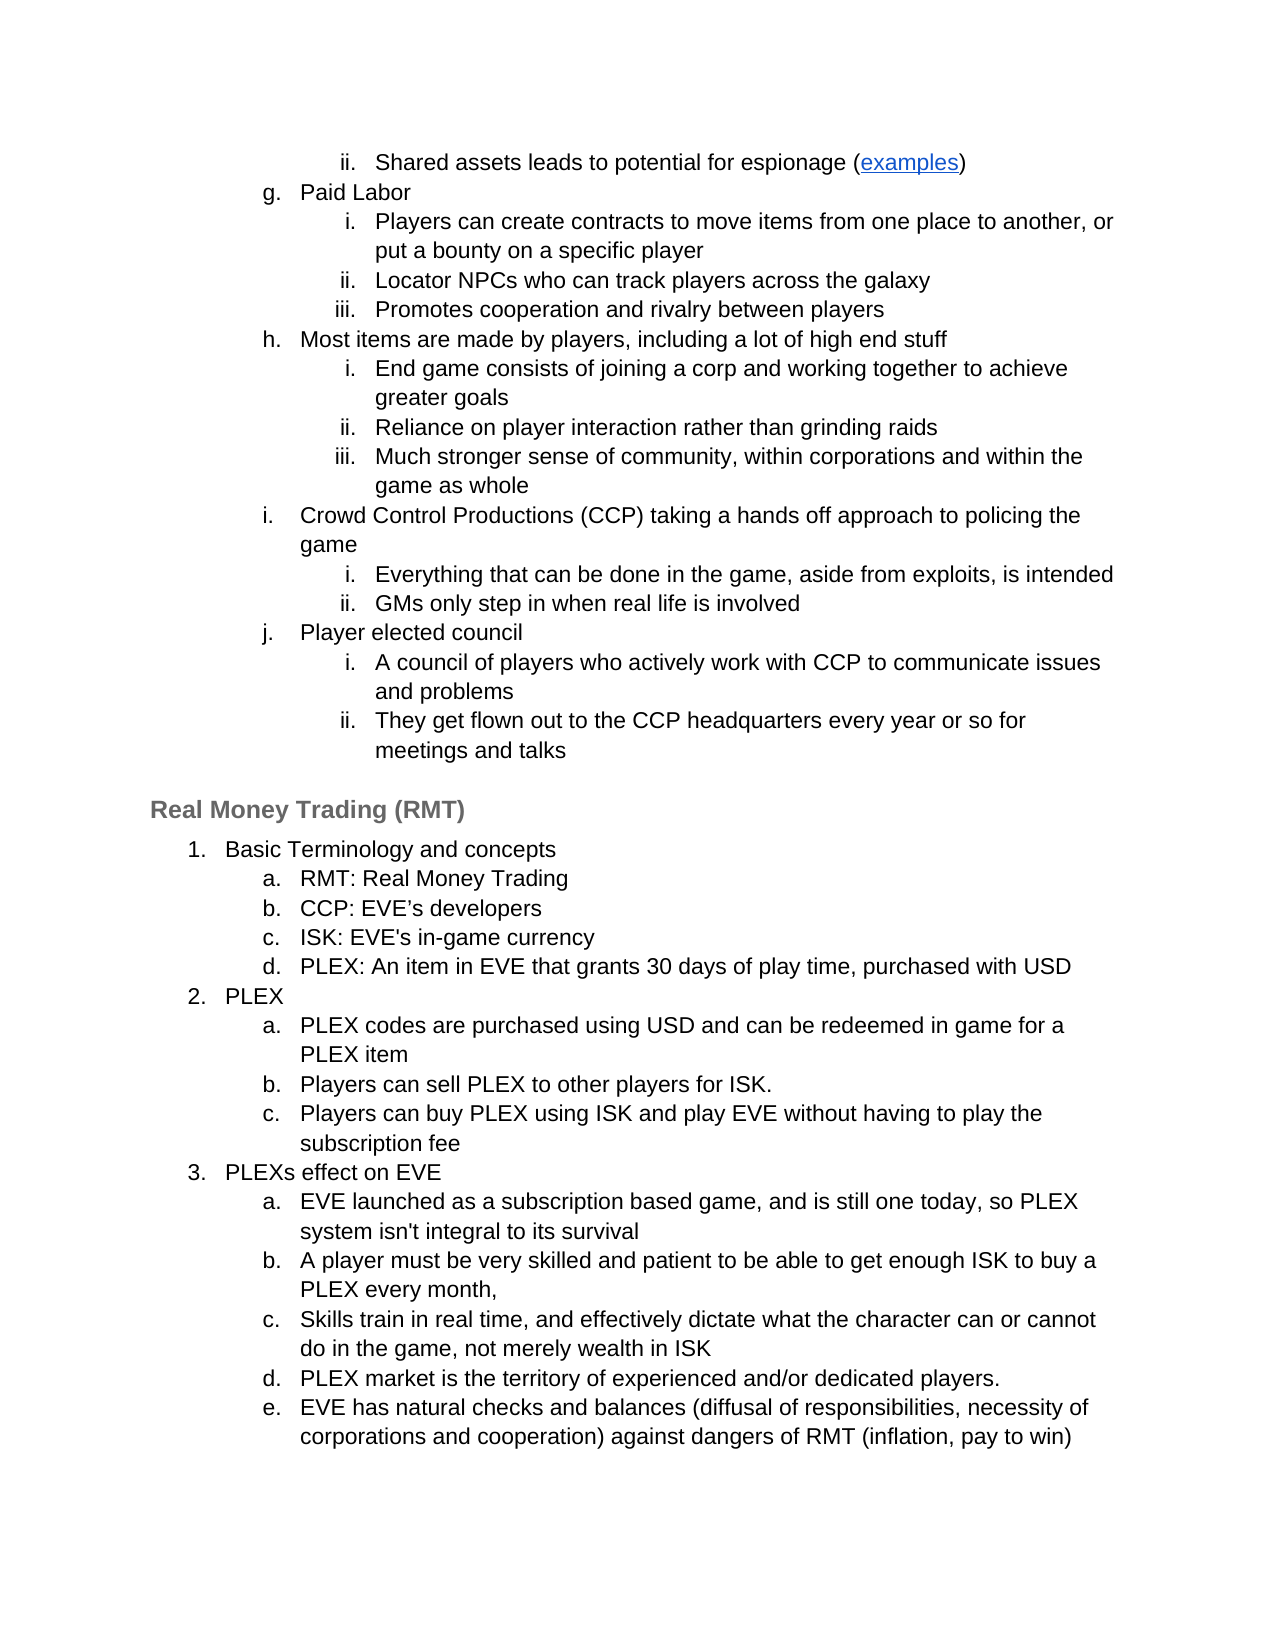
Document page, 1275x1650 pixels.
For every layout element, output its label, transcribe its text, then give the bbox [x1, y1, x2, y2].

list End game consists of joining a corp and working together to achieve greater goals [150, 356, 1125, 411]
subtitle Real Money Trading (RMT) [150, 796, 1125, 824]
list GMs only step in when real life is involved [150, 591, 1125, 616]
list A council of players who actively work with CCP to communicate issues and problems [150, 649, 1125, 704]
list They get flown out to the CCP headquarters every year or so for meetings and talks [150, 708, 1125, 763]
list PLEX [187, 983, 1125, 1009]
list Player elected council [262, 620, 1125, 646]
list Skills train in real time, and effectively dictate what the character can or cannot do in the game, not merely wealth in ISK [262, 1306, 1125, 1361]
list Everything that can be done in the game, aside from exploits, is intended [150, 561, 1125, 587]
list ISK: EVE's in-game currency [262, 924, 1125, 950]
list Shared assets leads to potential for espionage (examples) [150, 150, 1125, 176]
list Locator NPCs who can track players across the galaxy [150, 267, 1125, 293]
list Most items are made by players, including a lot of high end stuff [262, 326, 1125, 352]
list Promotes cooperation and rivalry between players [150, 297, 1125, 322]
list PLEX: An item in EVE that grants 30 days of play time, purchased with USD [262, 954, 1125, 979]
list Paid Labor [262, 179, 1125, 205]
list Players can create contracts to move items from one place to another, or put a bounty on a specific player [150, 209, 1125, 264]
list EVE launched as a subscription based game, and is still one today, so PLEX system isn't integral to its survival [262, 1189, 1125, 1244]
list A player must be very skilled and patient to be able to get enough ISK to buy a PLEX every month, [262, 1248, 1125, 1303]
list Players can sell PLEX to other players for ISK. [262, 1071, 1125, 1097]
list CCP: EVE’s developers [262, 895, 1125, 921]
list Reliance on player interaction rather than grinding raids [150, 414, 1125, 440]
list Players can buy PLEX using ISK and play EVE without having to play the subscription fee [262, 1101, 1125, 1156]
list PLEXs effect on EVE [187, 1159, 1125, 1185]
list PLEX market is the territory of experienced and/or dedicated players. [262, 1365, 1125, 1391]
list Crowd Control Productions (CCP) taking a hands off approach to policing the game [262, 502, 1125, 557]
list EVE has natural checks and balances (diffusal of responsibilities, necessity of corporations and cooperation) against dangers of RMT (inflation, pay to win) [262, 1394, 1125, 1449]
list PLEX codes are purchased using USD and can be redeemed in game for a PLEX item [262, 1013, 1125, 1068]
list Basic Terminology and concepts [187, 836, 1125, 862]
list RMT: Real Money Trading [262, 866, 1125, 891]
list Much stronger sense of community, within corporations and within the game as whole [150, 444, 1125, 499]
